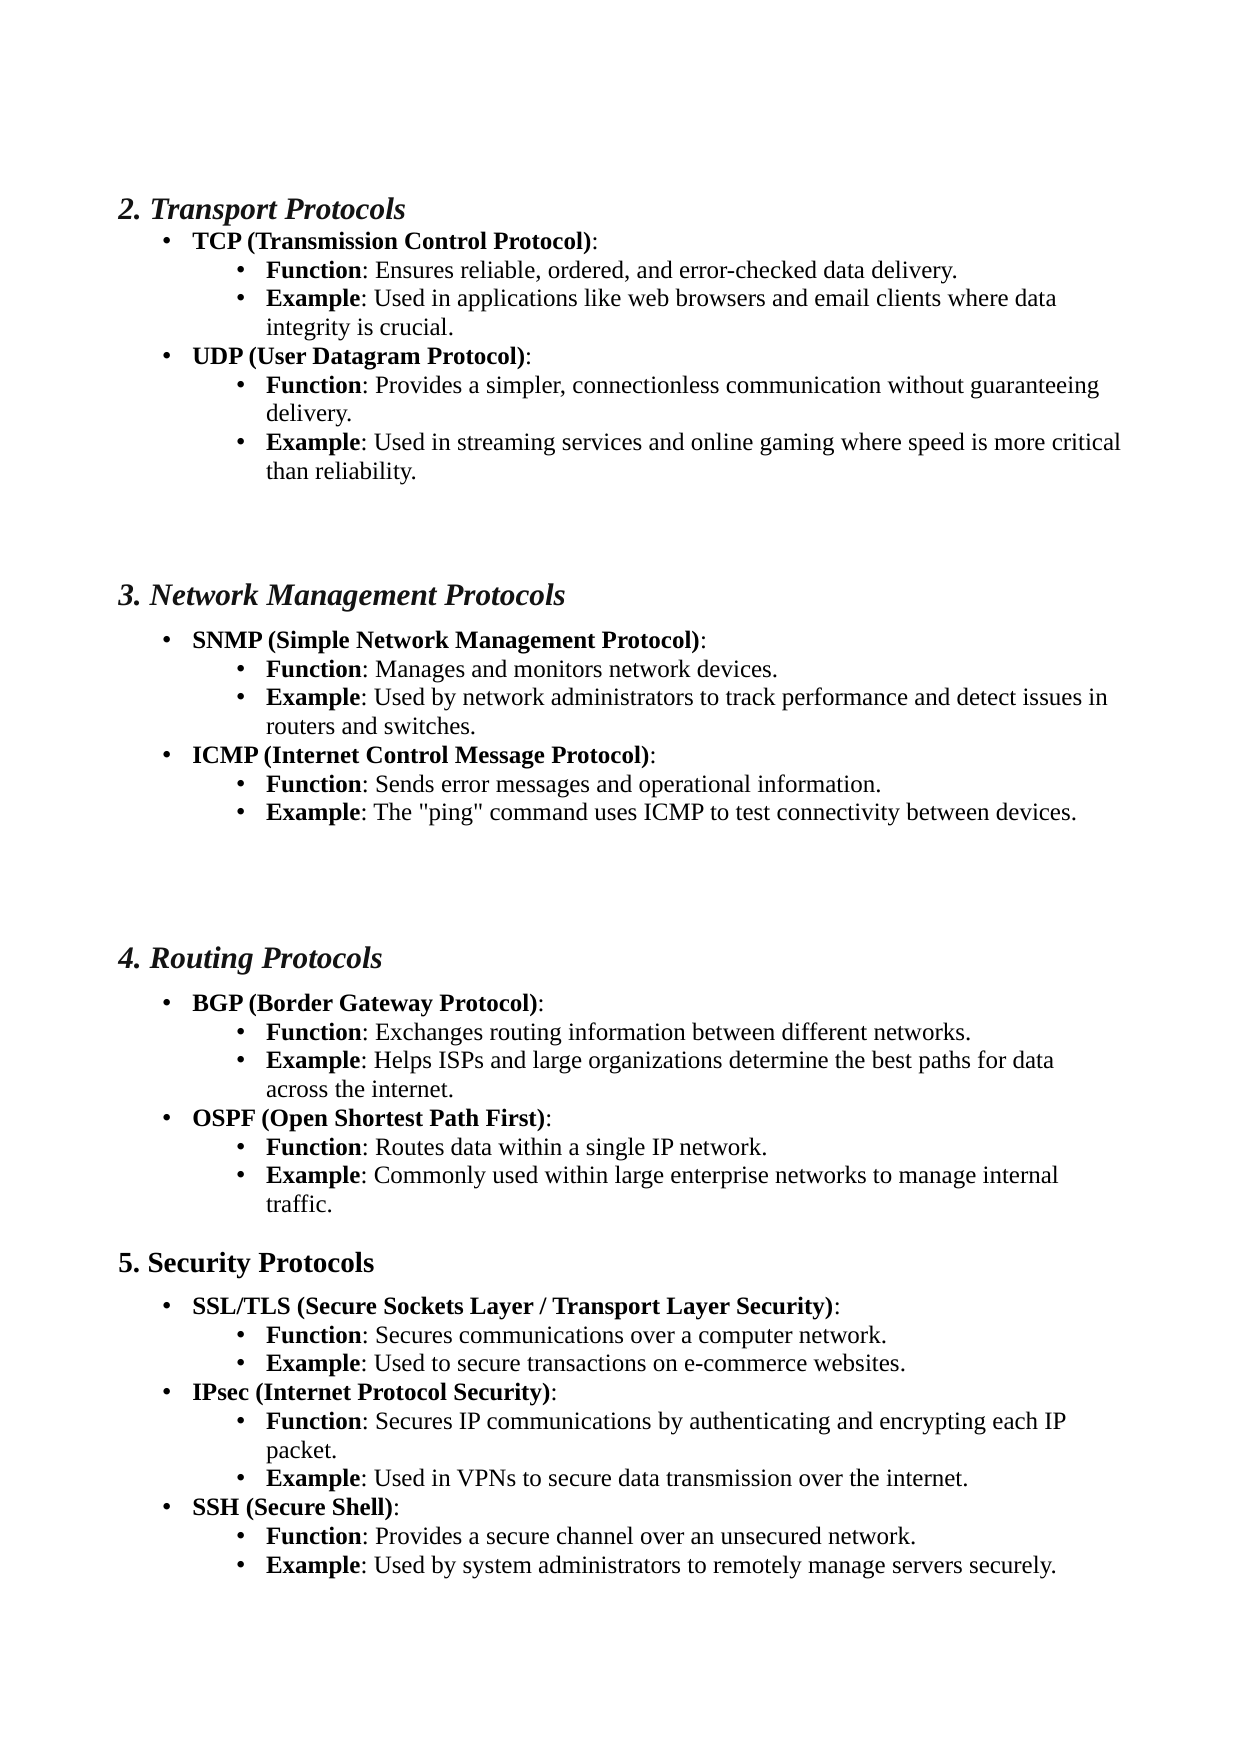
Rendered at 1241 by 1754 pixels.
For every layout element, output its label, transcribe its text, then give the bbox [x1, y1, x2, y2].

list Function: Secures IP communications by authenticating and encrypting each IP packet. [236, 1406, 1122, 1463]
list SSL/TLS (Secure Sockets Layer / Transport Layer Security): [162, 1291, 1122, 1320]
list Example: Used by system administrators to remotely manage servers securely. [236, 1550, 1122, 1578]
subtitle 4. Routing Protocols [118, 939, 1122, 975]
list Example: Commonly used within large enterprise networks to manage internal traffic. [236, 1160, 1122, 1218]
list SSH (Secure Shell): [162, 1492, 1122, 1521]
list Example: Helps ISPs and large organizations determine the best paths for data across the internet. [236, 1045, 1122, 1103]
list Function: Sends error messages and operational information. [236, 769, 1122, 797]
subtitle 5. Security Protocols [118, 1245, 1122, 1278]
list SNMP (Simple Network Management Protocol): [162, 625, 1122, 654]
list IPsec (Internet Protocol Security): [162, 1377, 1122, 1406]
list Function: Manages and monitors network devices. [236, 654, 1122, 682]
list Example: Used by network administrators to track performance and detect issues in routers and switches. [236, 682, 1122, 740]
list Example: Used to secure transactions on e-commerce websites. [236, 1348, 1122, 1377]
list Example: Used in VPNs to secure data transmission over the internet. [236, 1463, 1122, 1492]
list Function: Ensures reliable, ordered, and error-checked data delivery. [236, 255, 1122, 283]
list OSPF (Open Shortest Path First): [162, 1103, 1122, 1132]
list Function: Secures communications over a computer network. [236, 1320, 1122, 1348]
list Function: Provides a simpler, connectionless communication without guaranteeing delivery. [236, 370, 1122, 427]
list ICMP (Internet Control Message Protocol): [162, 740, 1122, 769]
list Example: Used in applications like web browsers and email clients where data integrity is crucial. [236, 283, 1122, 341]
list Function: Provides a secure channel over an unsecured network. [236, 1521, 1122, 1550]
list Example: Used in streaming services and online gaming where speed is more critical than reliability. [236, 427, 1122, 485]
subtitle 3. Network Management Protocols [118, 576, 1122, 612]
list BGP (Border Gateway Protocol): [162, 988, 1122, 1017]
list UDP (User Datagram Protocol): [162, 341, 1122, 370]
list TCP (Transmission Control Protocol): [162, 226, 1122, 255]
text 2. Transport Protocols [118, 190, 1122, 226]
list Example: The "ping" command uses ICMP to test connectivity between devices. [236, 797, 1122, 826]
list Function: Exchanges routing information between different networks. [236, 1017, 1122, 1045]
list Function: Routes data within a single IP network. [236, 1132, 1122, 1160]
